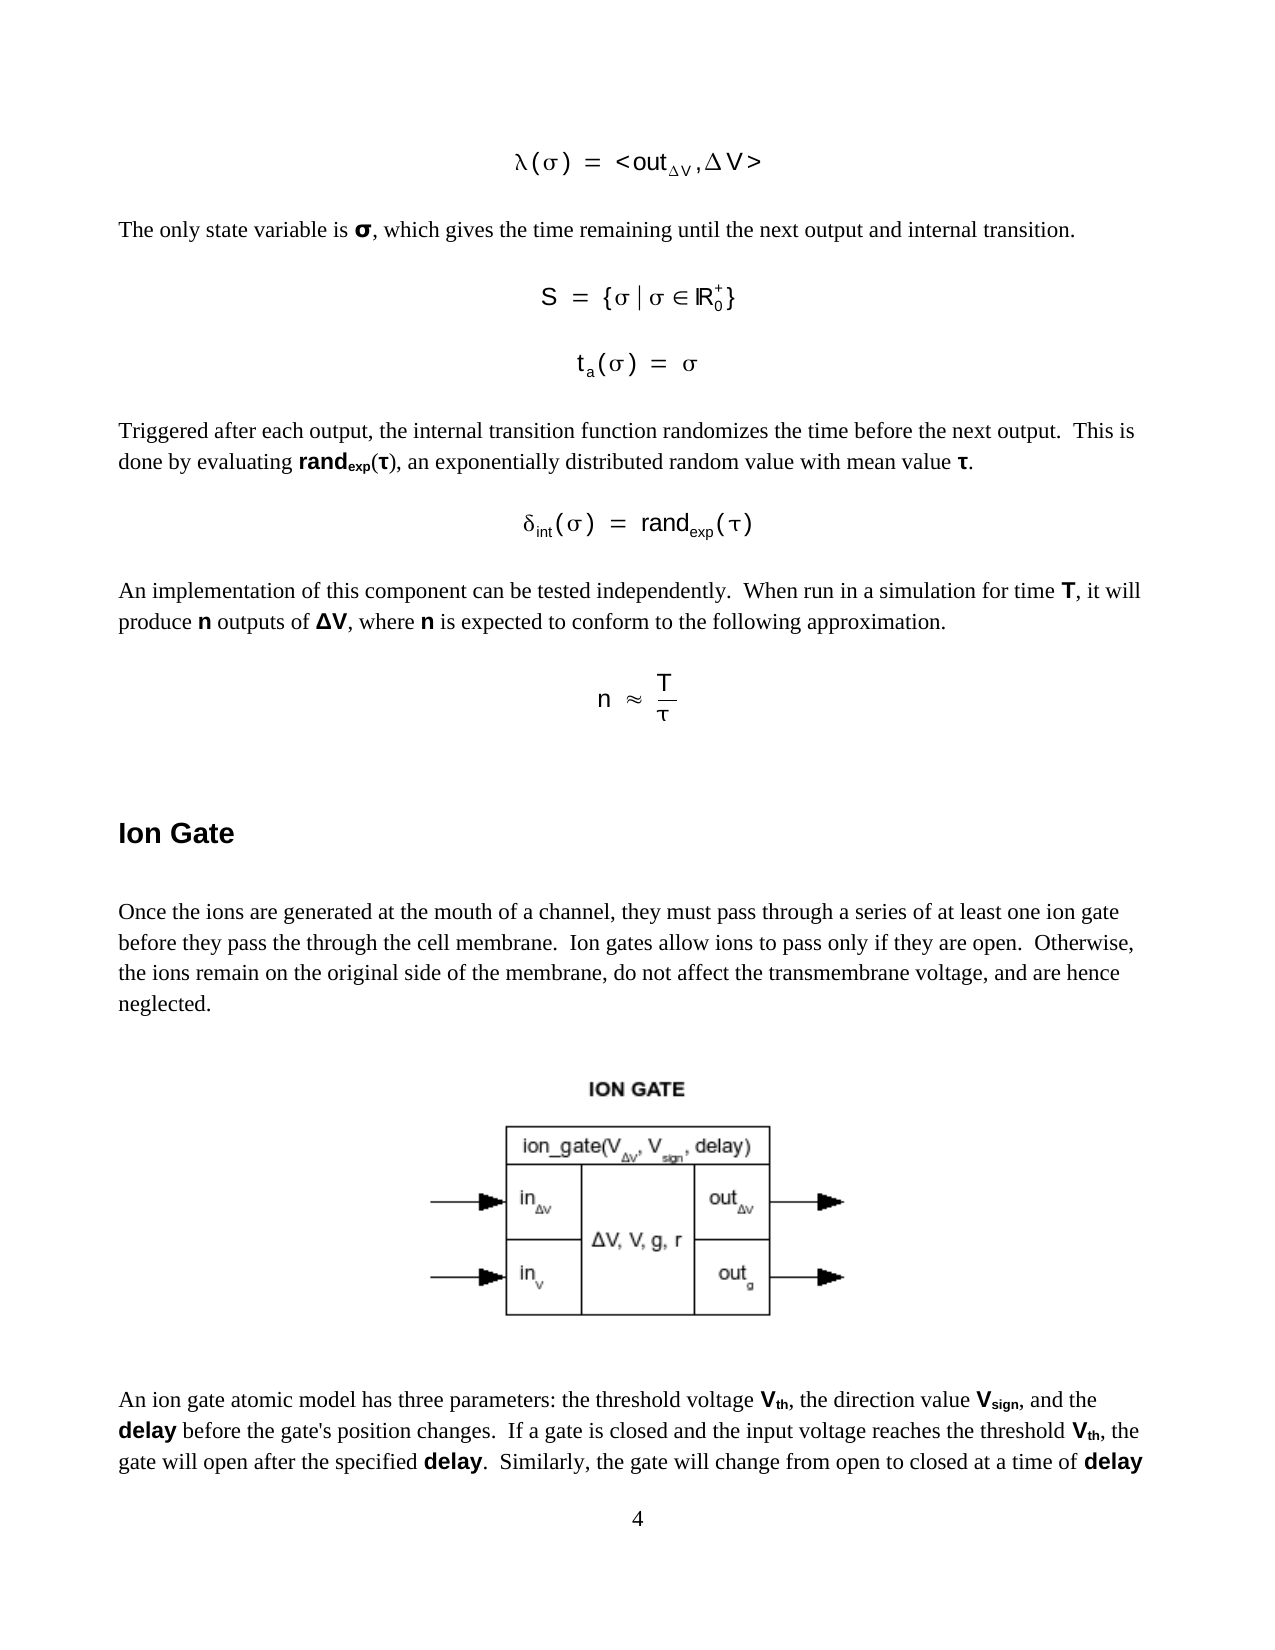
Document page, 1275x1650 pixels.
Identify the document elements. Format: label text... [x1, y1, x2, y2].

text The only state variable is σ, which gives the time remaining until the next output and internal transition. [118, 217, 1157, 243]
text Once the ions are generated at the mouth of a channel, they must pass through a series of at least one ion gate before they pass the through the cell membrane. Ion gates allow ions to pass only if they are open. Otherwise, the ions remain on the original side of the membrane, do not affect the transmembrane voltage, and are hence neglected. [118, 899, 1157, 1016]
text An implementation of this component can be tested independently. When run in a simulation for time T, it will produce n outputs of ΔV, where n is expected to conform to the following approximation. [118, 578, 1157, 634]
picture [393, 1051, 882, 1352]
subtitle Ion Gate [118, 817, 1157, 850]
text Triggered after each output, the internal transition function randomizes the time before the next output. This is done by evaluating randexp(τ), an exponentially distributed random value with mean value τ. [118, 418, 1157, 474]
text An ion gate atomic model has three parameters: the threshold voltage Vth, the direction value Vsign, and the delay before the gate's position changes. If a gate is closed and the input voltage reaches the threshold Vth, the gate will open after the specified delay. Similarly, the gate will change from open to closed at a time of delay [118, 1387, 1157, 1474]
